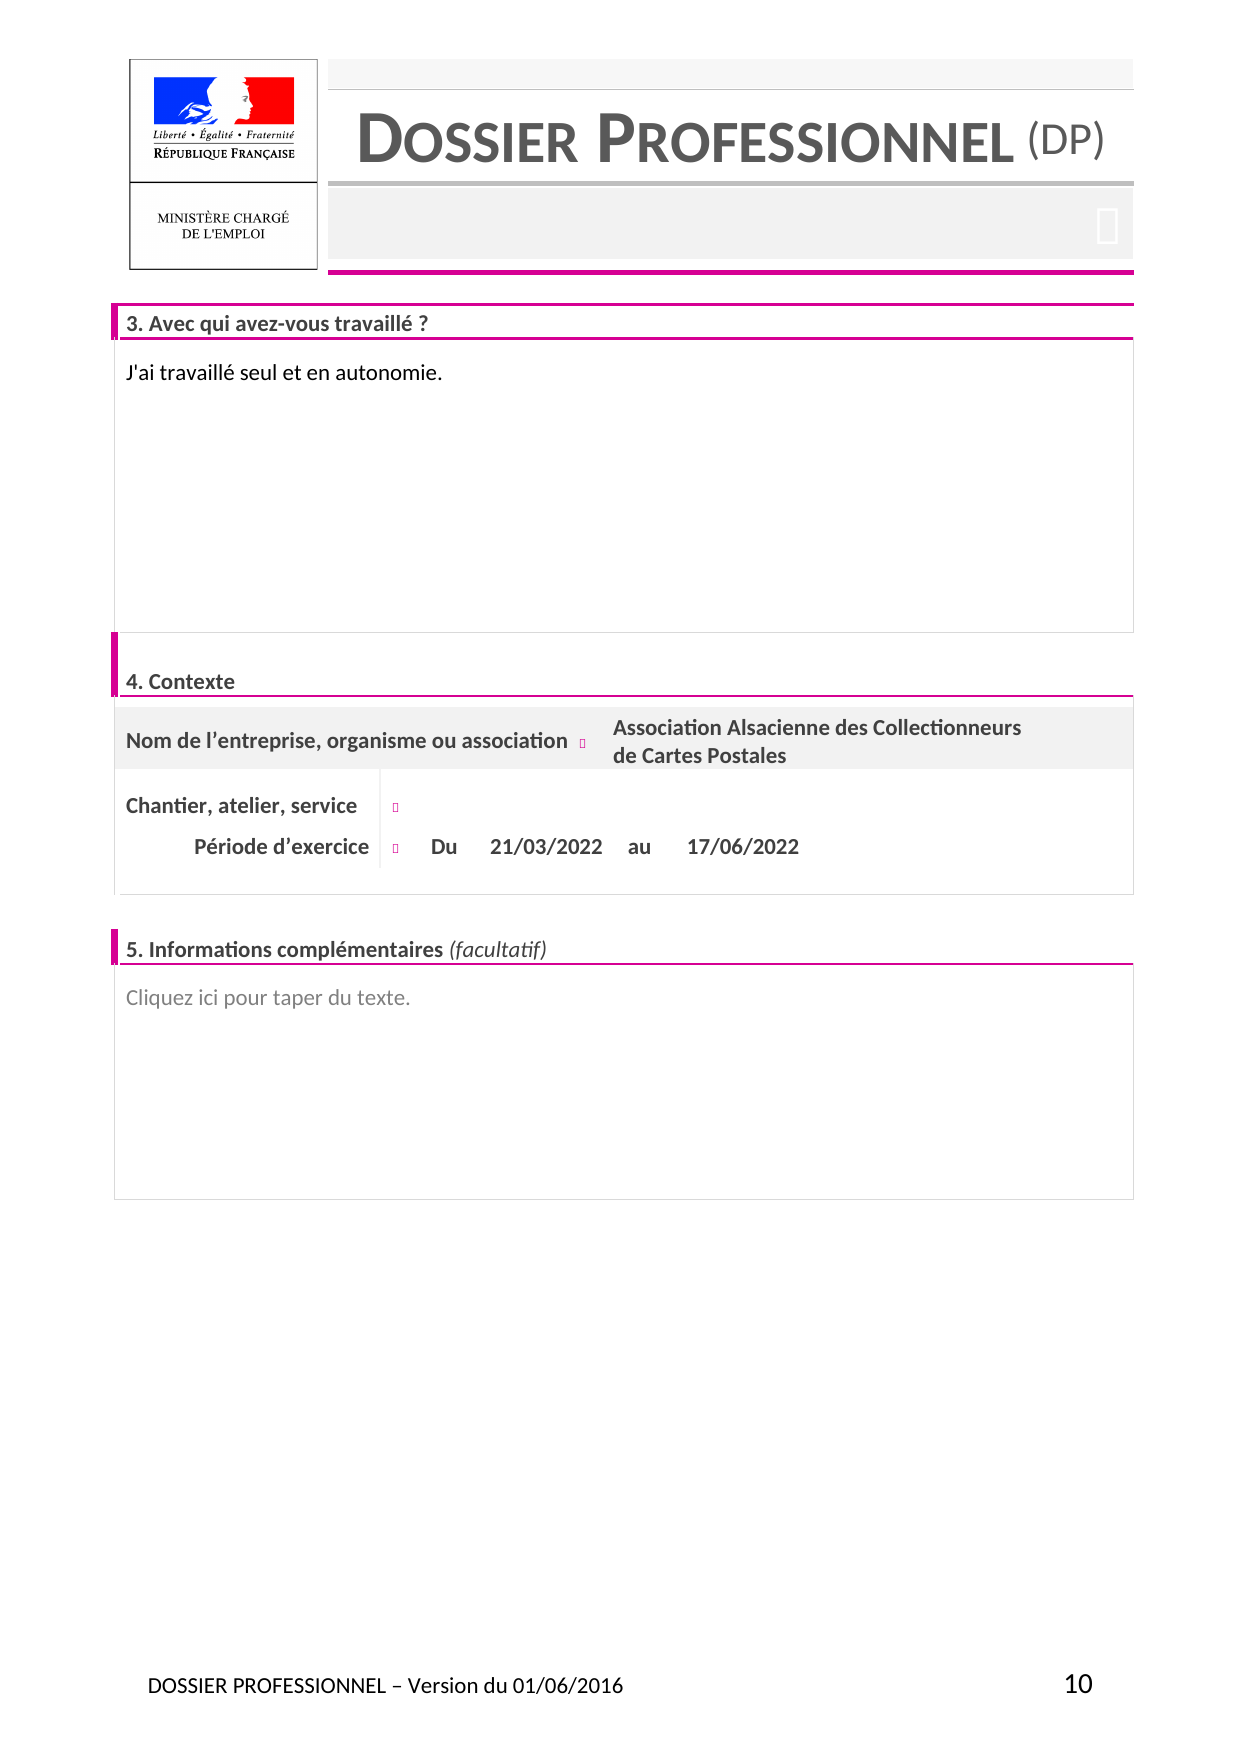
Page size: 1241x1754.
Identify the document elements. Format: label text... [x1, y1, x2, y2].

table_cell Association Alsacienne des Collectionneurs de Cartes Postales [602, 707, 1133, 769]
table_cell 4. Contexte [118, 632, 1133, 695]
table_cell Période d’exercice [115, 826, 379, 868]
table_cell [381, 769, 1133, 785]
table_cell  [381, 785, 419, 826]
picture [129, 59, 318, 270]
table_cell Du [420, 826, 479, 868]
table_cell J'ai travaillé seul et en autonomie. [115, 337, 1133, 632]
table_cell 21/03/2022 [479, 826, 616, 868]
table_cell Cliquez ici pour taper du texte. [115, 963, 1133, 1199]
table_cell [115, 695, 602, 707]
table_cell [115, 894, 1133, 929]
table_cell au [616, 826, 675, 868]
table_cell 3. Avec qui avez-vous travaillé ? [118, 306, 1133, 337]
table_cell 17/06/2022 [675, 826, 1133, 868]
table_cell 5. Informations complémentaires (facultatif) [118, 929, 1133, 963]
table_cell Nom de l’entreprise, organisme ou association  [115, 707, 602, 769]
table_cell [115, 868, 1133, 894]
table_cell  [381, 826, 419, 868]
table_cell [420, 785, 1133, 826]
table_cell [602, 697, 1133, 707]
table_cell Chantier, atelier, service [115, 785, 379, 826]
table_cell [115, 769, 379, 785]
